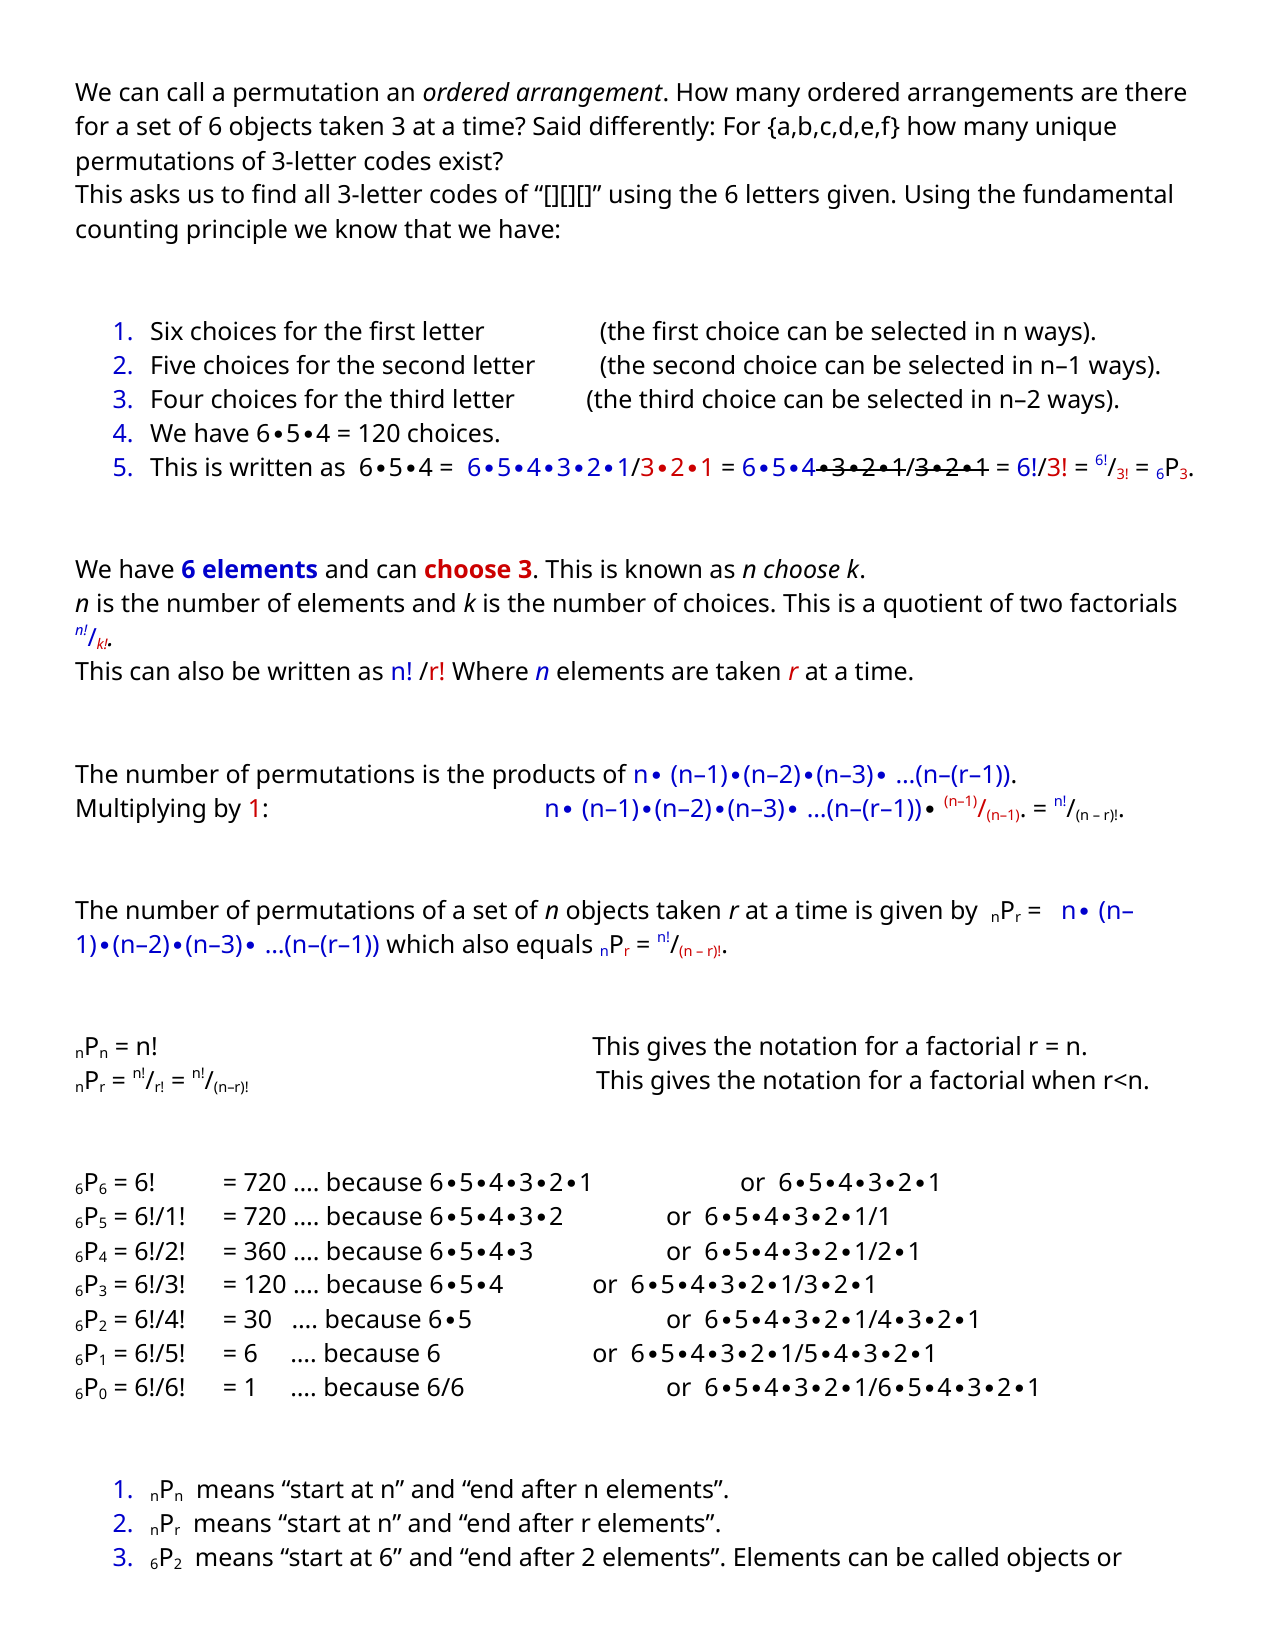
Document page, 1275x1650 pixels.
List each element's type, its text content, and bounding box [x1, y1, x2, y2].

text The number of permutations of a set of n objects taken r at a time is given by nPr = n∙ (n–1)∙(n–2)∙(n–3)∙ …(n–(r–1)) which also equals nPr = n!/(n – r)!. [75, 892, 1200, 961]
text 6P5 = 6!/1! = 720 …. because 6∙5∙4∙3∙2 or 6∙5∙4∙3∙2∙1/1 [75, 1199, 1200, 1233]
list nPn means “start at n” and “end after n elements”. [112, 1472, 1200, 1506]
text n is the number of elements and k is the number of choices. This is a quotient of two factorials n!/k!. [75, 586, 1200, 654]
list Six choices for the first letter (the first choice can be selected in n ways). [112, 313, 1200, 347]
text nPn = n! This gives the notation for a factorial r = n. [75, 1029, 1200, 1063]
list Five choices for the second letter (the second choice can be selected in n–1 ways). [112, 347, 1200, 382]
text This can also be written as n! /r! Where n elements are taken r at a time. [75, 654, 1200, 688]
list Four choices for the third letter (the third choice can be selected in n–2 ways). [112, 382, 1200, 416]
text We have 6 elements and can choose 3. This is known as n choose k. [75, 552, 1200, 586]
text We can call a permutation an ordered arrangement. How many ordered arrangements are there for a set of 6 objects taken 3 at a time? Said differently: For {a,b,c,d,e,f} how many unique permutations of 3-letter codes exist? [75, 75, 1200, 177]
list This is written as 6∙5∙4 = 6∙5∙4∙3∙2∙1/3∙2∙1 = 6∙5∙4∙3∙2∙1/3∙2∙1 = 6!/3! = 6!/3! = 6P3. [112, 450, 1200, 484]
text nPr = n!/r! = n!/(n–r)! This gives the notation for a factorial when r<n. [75, 1063, 1200, 1097]
text Multiplying by 1: n∙ (n–1)∙(n–2)∙(n–3)∙ …(n–(r–1))∙ (n–1)/(n–1). = n!/(n – r)!. [75, 790, 1200, 824]
text 6P1 = 6!/5! = 6 …. because 6 or 6∙5∙4∙3∙2∙1/5∙4∙3∙2∙1 [75, 1335, 1200, 1369]
text The number of permutations is the products of n∙ (n–1)∙(n–2)∙(n–3)∙ …(n–(r–1)). [75, 756, 1200, 790]
text 6P2 = 6!/4! = 30 …. because 6∙5 or 6∙5∙4∙3∙2∙1/4∙3∙2∙1 [75, 1301, 1200, 1335]
list nPr means “start at n” and “end after r elements”. [112, 1506, 1200, 1540]
list 6P2 means “start at 6” and “end after 2 elements”. Elements can be called objects or [112, 1540, 1200, 1574]
text 6P6 = 6! = 720 …. because 6∙5∙4∙3∙2∙1 or 6∙5∙4∙3∙2∙1 [75, 1165, 1200, 1199]
list We have 6∙5∙4 = 120 choices. [112, 416, 1200, 450]
text 6P4 = 6!/2! = 360 …. because 6∙5∙4∙3 or 6∙5∙4∙3∙2∙1/2∙1 [75, 1233, 1200, 1267]
text 6P0 = 6!/6! = 1 …. because 6/6 or 6∙5∙4∙3∙2∙1/6∙5∙4∙3∙2∙1 [75, 1369, 1200, 1403]
text This asks us to find all 3-letter codes of “[][][]” using the 6 letters given. Using the fundamental counting principle we know that we have: [75, 177, 1200, 245]
text 6P3 = 6!/3! = 120 …. because 6∙5∙4 or 6∙5∙4∙3∙2∙1/3∙2∙1 [75, 1267, 1200, 1301]
